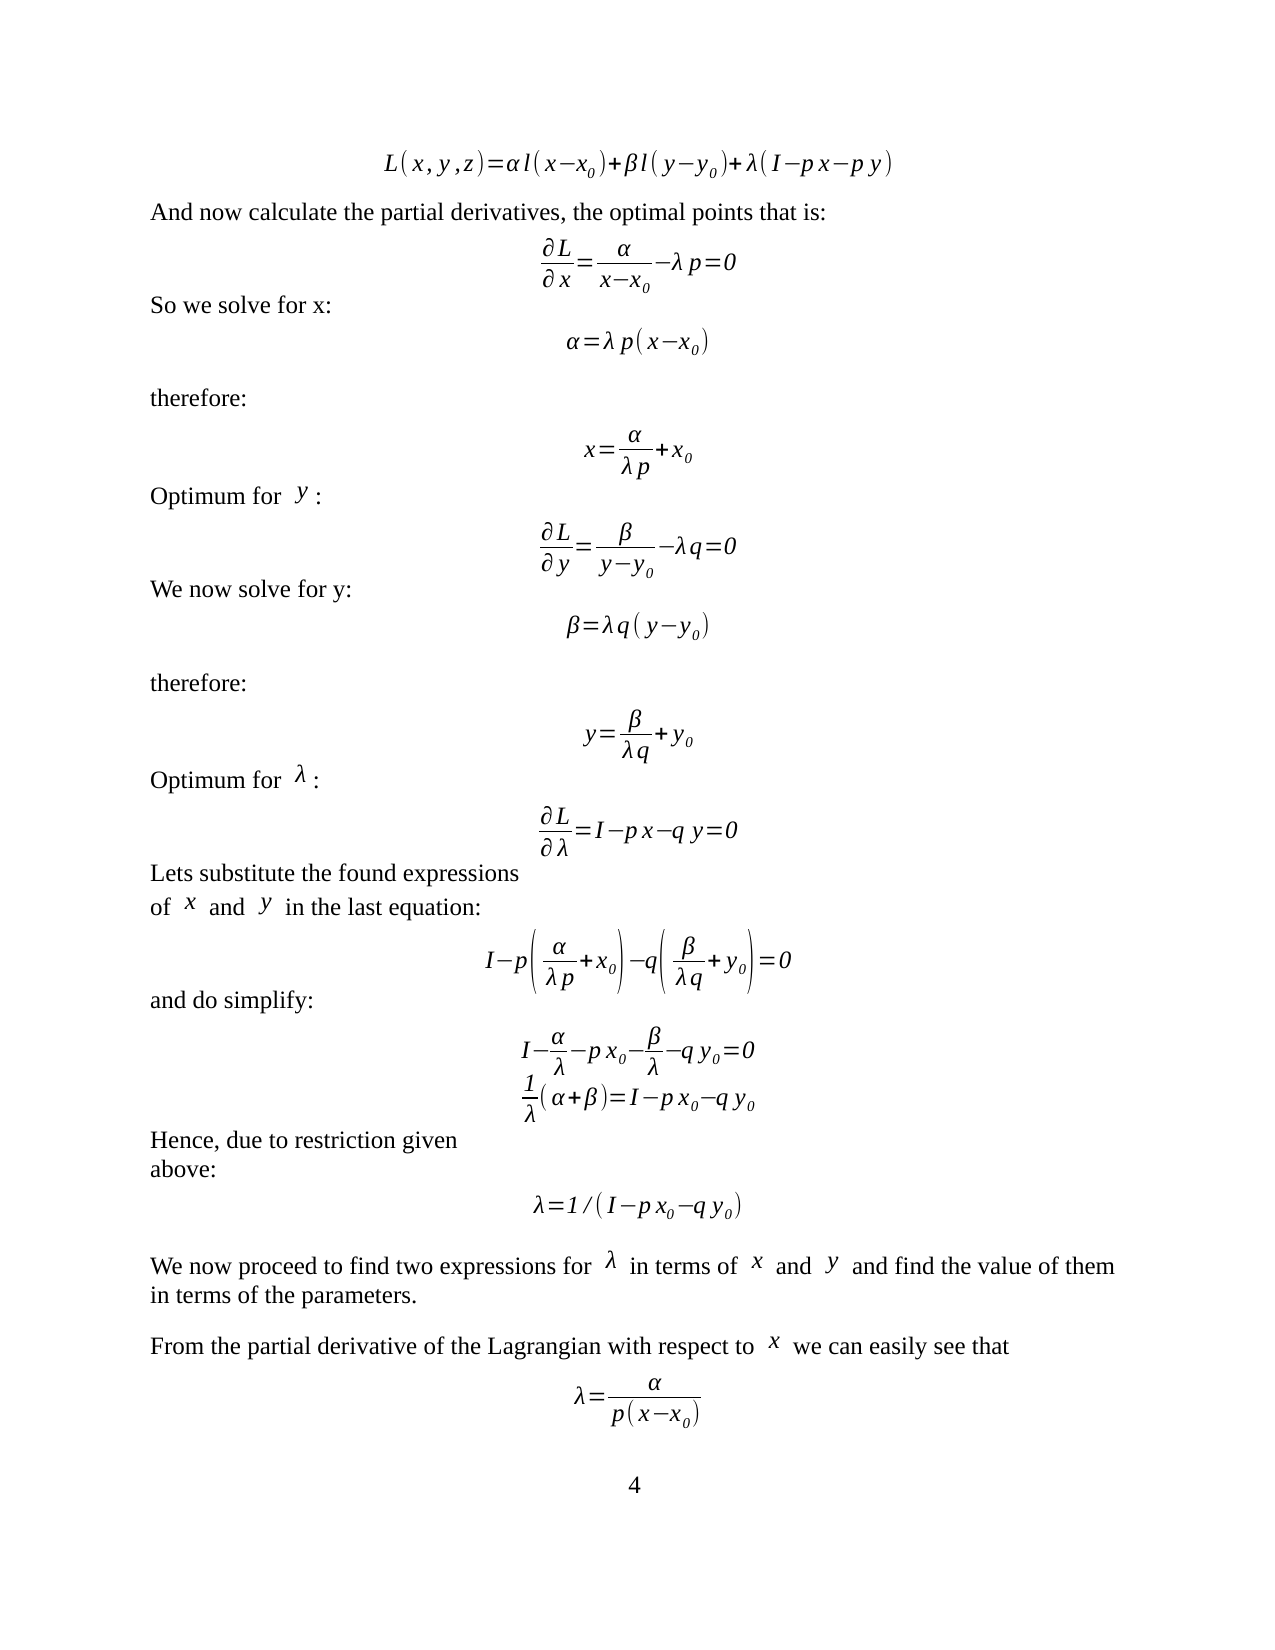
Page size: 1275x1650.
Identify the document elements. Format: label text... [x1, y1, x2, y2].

text Lets substitute the found expressions of and in the last equation: [150, 858, 1125, 920]
text We now solve for y: [150, 574, 1125, 603]
text We now proceed to find two expressions for in terms of and and find the value of them in terms of the parameters. [150, 1247, 1125, 1309]
text And now calculate the partial derivatives, the optimal points that is: [150, 197, 1125, 225]
text therefore: [150, 383, 1125, 412]
text therefore: [150, 668, 1125, 696]
text Hence, due to restriction given above: [150, 1125, 1125, 1182]
text So we solve for x: [150, 290, 1125, 319]
text Optimum for : [150, 761, 1125, 794]
text Optimum for : [150, 477, 1125, 510]
text From the partial derivative of the Lagrangian with respect to we can easily see that [150, 1327, 1125, 1360]
text and do simplify: [150, 985, 1125, 1014]
